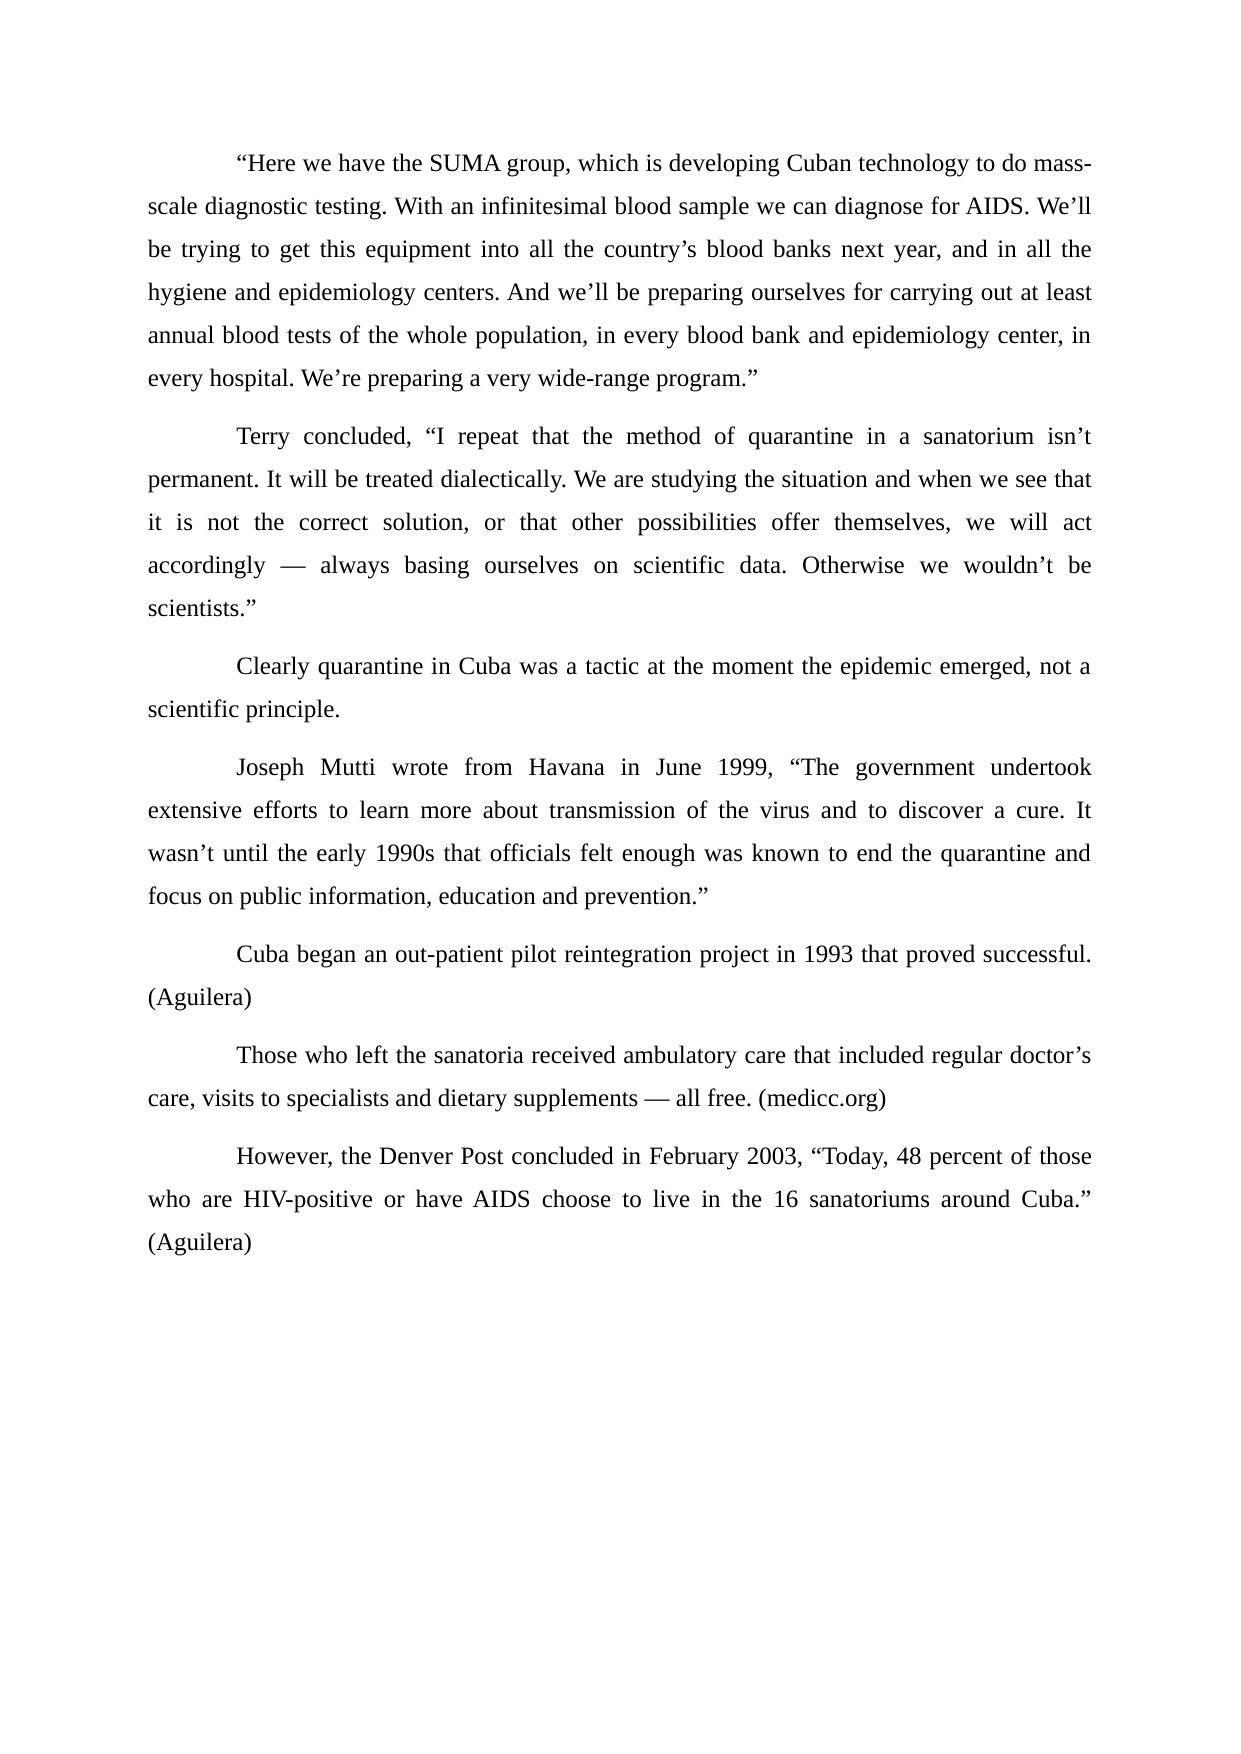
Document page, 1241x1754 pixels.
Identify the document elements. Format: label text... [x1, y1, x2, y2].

text Terry concluded, “I repeat that the method of quarantine in a sanatorium isn’t permanent. It will be treated dialectically. We are studying the situation and when we see that it is not the correct solution, or that other possibilities offer themselves, we will act accordingly — always basing ourselves on scientific data. Otherwise we wouldn’t be scientists.” [148, 421, 1093, 622]
text Joseph Mutti wrote from Havana in June 1999, “The government undertook extensive efforts to learn more about transmission of the virus and to discover a cure. It wasn’t until the early 1990s that officials felt enough was known to end the quarantine and focus on public information, education and prevention.” [148, 752, 1093, 910]
text However, the Denver Post concluded in February 2003, “Today, 48 percent of those who are HIV-positive or have AIDS choose to live in the 16 sanatoriums around Cuba.” (Aguilera) [148, 1141, 1093, 1256]
text Those who left the sanatoria received ambulatory care that included regular doctor’s care, visits to specialists and dietary supplements — all free. (medicc.org) [148, 1040, 1093, 1112]
text Cuba began an out-patient pilot reintegration project in 1993 that proved successful. (Aguilera) [148, 939, 1093, 1011]
text Clearly quarantine in Cuba was a tactic at the moment the epidemic emerged, not a scientific principle. [148, 651, 1093, 723]
text “Here we have the SUMA group, which is developing Cuban technology to do mass-scale diagnostic testing. With an infinitesimal blood sample we can diagnose for AIDS. We’ll be trying to get this equipment into all the country’s blood banks next year, and in all the hygiene and epidemiology centers. And we’ll be preparing ourselves for carrying out at least annual blood tests of the whole population, in every blood bank and epidemiology center, in every hospital. We’re preparing a very wide-range program.” [148, 148, 1093, 392]
